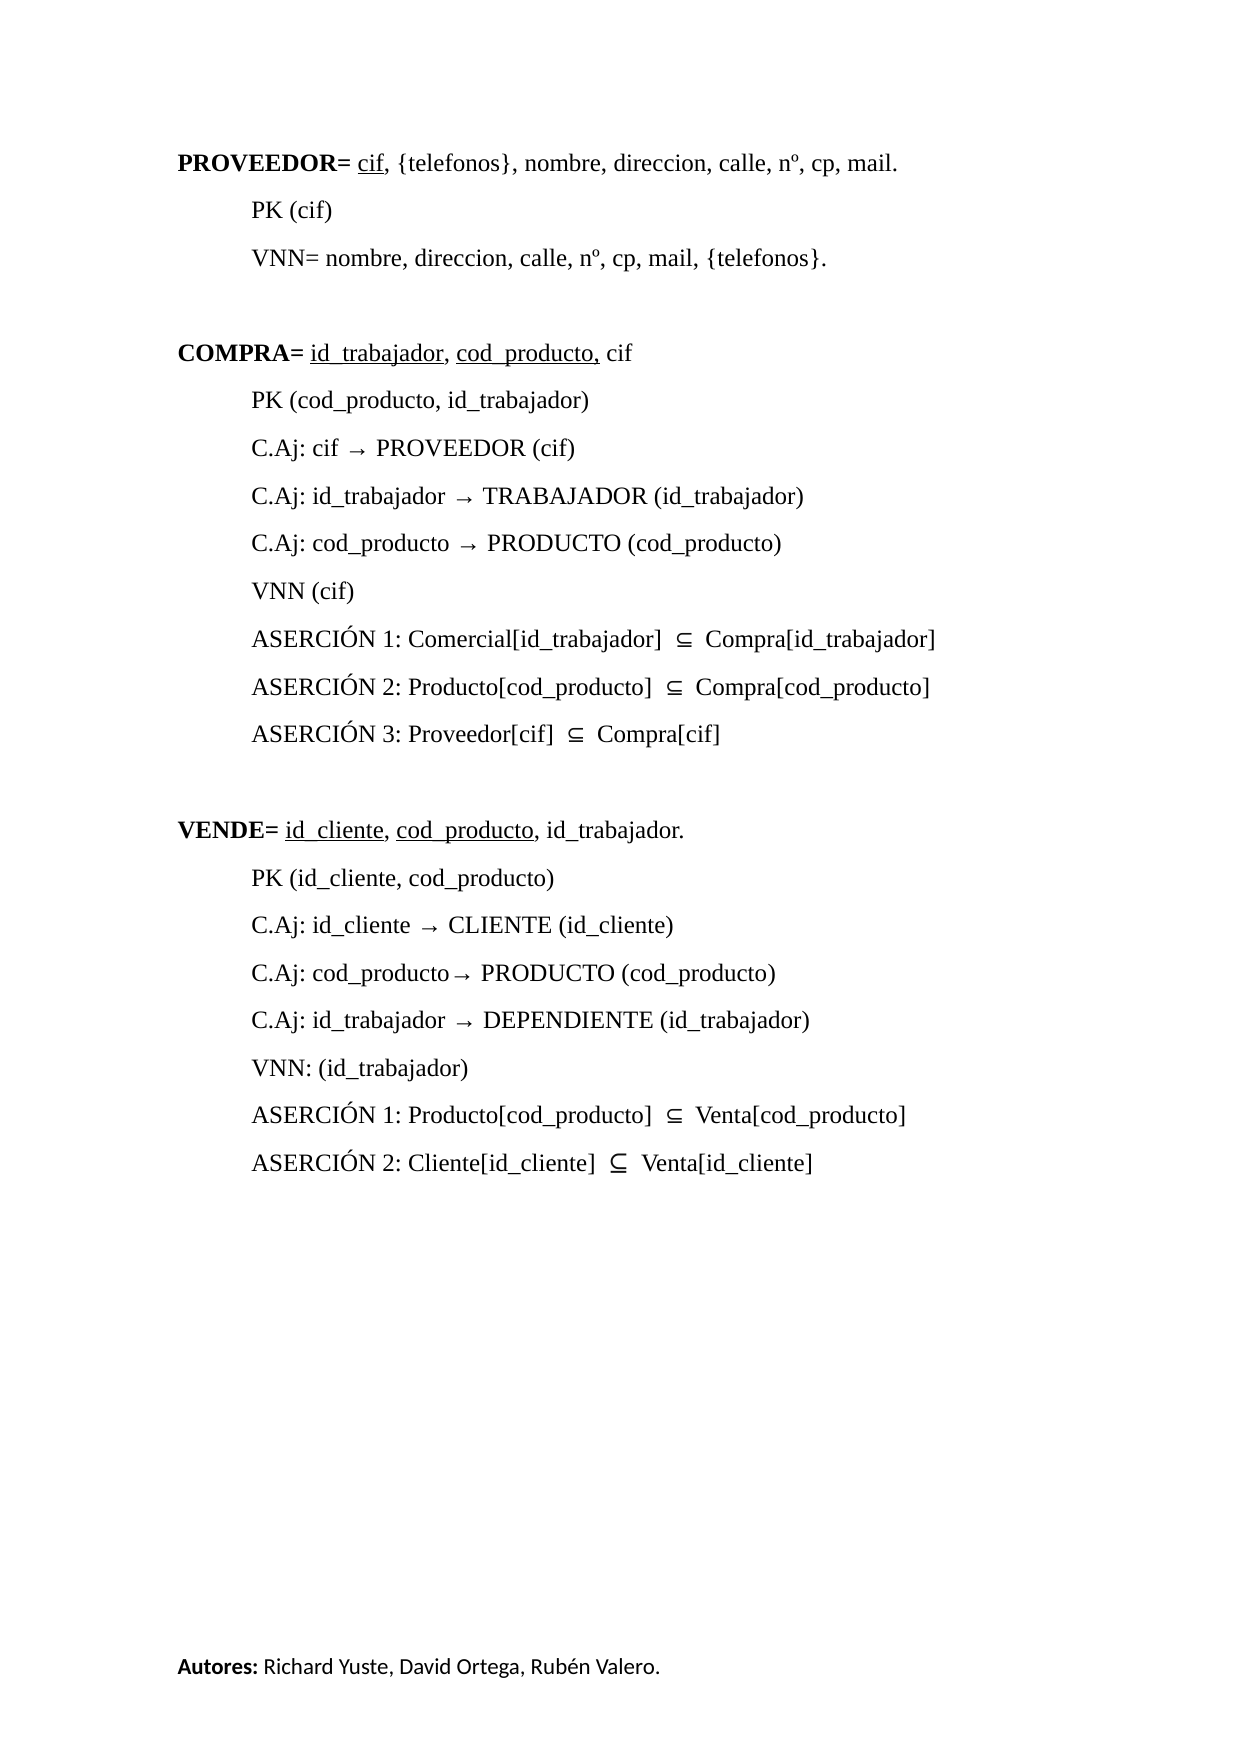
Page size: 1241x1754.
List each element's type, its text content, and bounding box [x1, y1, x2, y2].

text C.Aj: id_trabajador → DEPENDIENTE (id_trabajador) [177, 1005, 1063, 1034]
text VENDE= id_cliente, cod_producto, id_trabajador. [177, 815, 1063, 844]
text COMPRA= id_trabajador, cod_producto, cif [177, 338, 1063, 367]
text PK (cod_producto, id_trabajador) [177, 386, 1063, 414]
text VNN= nombre, direccion, calle, nº, cp, mail, {telefonos}. [177, 243, 1063, 272]
text C.Aj: id_trabajador → TRABAJADOR (id_trabajador) [177, 481, 1063, 509]
text PROVEEDOR= cif, {telefonos}, nombre, direccion, calle, nº, cp, mail. [177, 148, 1063, 176]
text ASERCIÓN 2: Producto[cod_producto] ⊆ Compra[cod_producto] [177, 672, 1063, 701]
text C.Aj: id_cliente → CLIENTE (id_cliente) [177, 910, 1063, 939]
text ASERCIÓN 2: Cliente[id_cliente] ⊆ Venta[id_cliente] [177, 1148, 1063, 1177]
text VNN (cif) [177, 576, 1063, 605]
text C.Aj: cod_producto → PRODUCTO (cod_producto) [177, 528, 1063, 557]
text C.Aj: cif → PROVEEDOR (cif) [177, 433, 1063, 462]
text ASERCIÓN 1: Comercial[id_trabajador] ⊆ Compra[id_trabajador] [177, 624, 1063, 653]
text ASERCIÓN 3: Proveedor[cif] ⊆ Compra[cif] [177, 719, 1063, 748]
text PK (id_cliente, cod_producto) [177, 863, 1063, 891]
text C.Aj: cod_producto→ PRODUCTO (cod_producto ) [177, 958, 1063, 987]
text ASERCIÓN 1: Producto[cod_producto] ⊆ Venta[cod_producto] [177, 1101, 1063, 1130]
text PK (cif) [177, 195, 1063, 224]
text VNN: (id_trabajador) [177, 1053, 1063, 1082]
